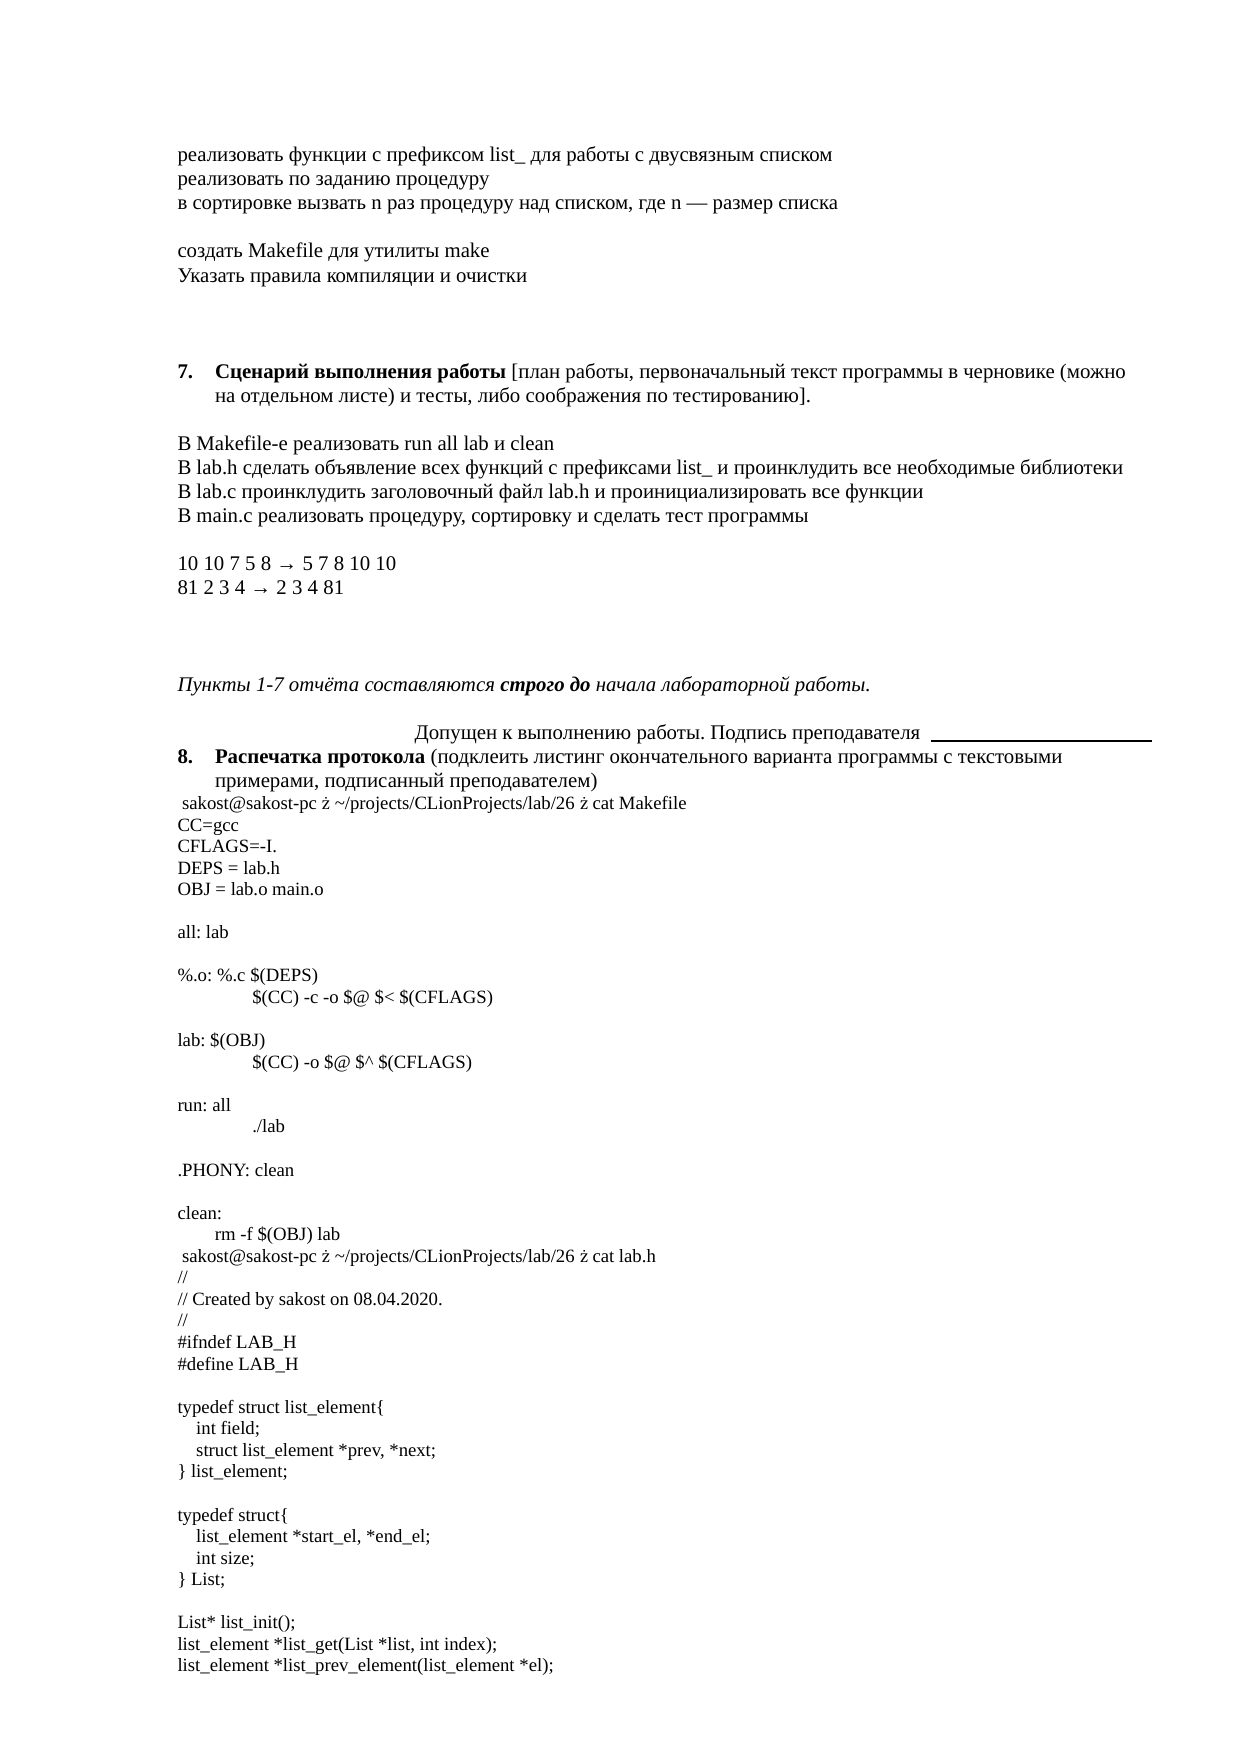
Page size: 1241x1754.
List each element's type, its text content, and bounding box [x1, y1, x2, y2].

text В Makefile-е реализовать run all lab и clean [177, 431, 1152, 455]
text typedef struct list_element{ [177, 1396, 1152, 1417]
text int size; [177, 1547, 1152, 1568]
text Указать правила компиляции и очистки [177, 262, 1152, 287]
text $(CC) -c -o $@ $< $(CFLAGS) [177, 986, 1152, 1007]
text sakost@sakost-pc  ~/projects/CLionProjects/lab/26  cat Makefile [177, 792, 1152, 813]
text all: lab [177, 921, 1152, 943]
text %.o: %.c $(DEPS) [177, 964, 1152, 986]
text sakost@sakost-pc  ~/projects/CLionProjects/lab/26  cat lab.h [177, 1245, 1152, 1266]
text List* list_init(); [177, 1611, 1152, 1633]
text реализовать по заданию процедуру [177, 166, 1152, 190]
text } list_element; [177, 1460, 1152, 1482]
text создать Makefile для утилиты make [177, 238, 1152, 262]
text int field; [177, 1417, 1152, 1439]
text typedef struct{ [177, 1503, 1152, 1525]
text 81 2 3 4 → 2 3 4 81 [177, 575, 1152, 599]
text OBJ = lab.o main.o [177, 878, 1152, 900]
text CC=gcc [177, 813, 1152, 835]
text struct list_element *prev, *next; [177, 1439, 1152, 1460]
text В main.c реализовать процедуру, сортировку и сделать тест программы [177, 503, 1152, 527]
text В lab.c проинклудить заголовочный файл lab.h и проинициализировать все функции [177, 479, 1152, 503]
text .PHONY: clean [177, 1158, 1152, 1180]
text DEPS = lab.h [177, 857, 1152, 878]
text run: all [177, 1094, 1152, 1115]
list Сценарий выполнения работы [план работы, первоначальный текст программы в черновике (можно на отдельном листе) и тесты, либо соображения по тестированию]. [177, 359, 1152, 407]
text // [177, 1309, 1152, 1331]
text lab: $(OBJ) [177, 1029, 1152, 1051]
text list_element *start_el, *end_el; [177, 1525, 1152, 1547]
text #define LAB_H [177, 1352, 1152, 1374]
text // [177, 1266, 1152, 1288]
text 10 10 7 5 8 → 5 7 8 10 10 [177, 551, 1152, 575]
text rm -f $(OBJ) lab [177, 1223, 1152, 1245]
text clean: [177, 1202, 1152, 1223]
text // Created by sakost on 08.04.2020. [177, 1288, 1152, 1309]
text Пункты 1-7 отчёта составляются строго до начала лабораторной работы. [177, 672, 1152, 696]
text list_element *list_prev_element(list_element *el); [177, 1654, 1152, 1676]
text реализовать функции с префиксом list_ для работы с двусвязным списком [177, 142, 1152, 166]
text CFLAGS=-I. [177, 835, 1152, 857]
text Допущен к выполнению работы. Подпись преподавателя [177, 720, 1152, 744]
text list_element *list_get(List *list, int index); [177, 1633, 1152, 1654]
list Распечатка протокола (подклеить листинг окончательного варианта программы с текстовыми примерами, подписанный преподавателем) [177, 744, 1152, 792]
text #ifndef LAB_H [177, 1331, 1152, 1352]
text ./lab [177, 1115, 1152, 1137]
text В lab.h сделать объявление всех функций с префиксами list_ и проинклудить все необходимые библиотеки [177, 455, 1152, 479]
text в сортировке вызвать n раз процедуру над списком, где n — размер списка [177, 190, 1152, 214]
text $(CC) -o $@ $^ $(CFLAGS) [177, 1051, 1152, 1072]
text } List; [177, 1568, 1152, 1590]
